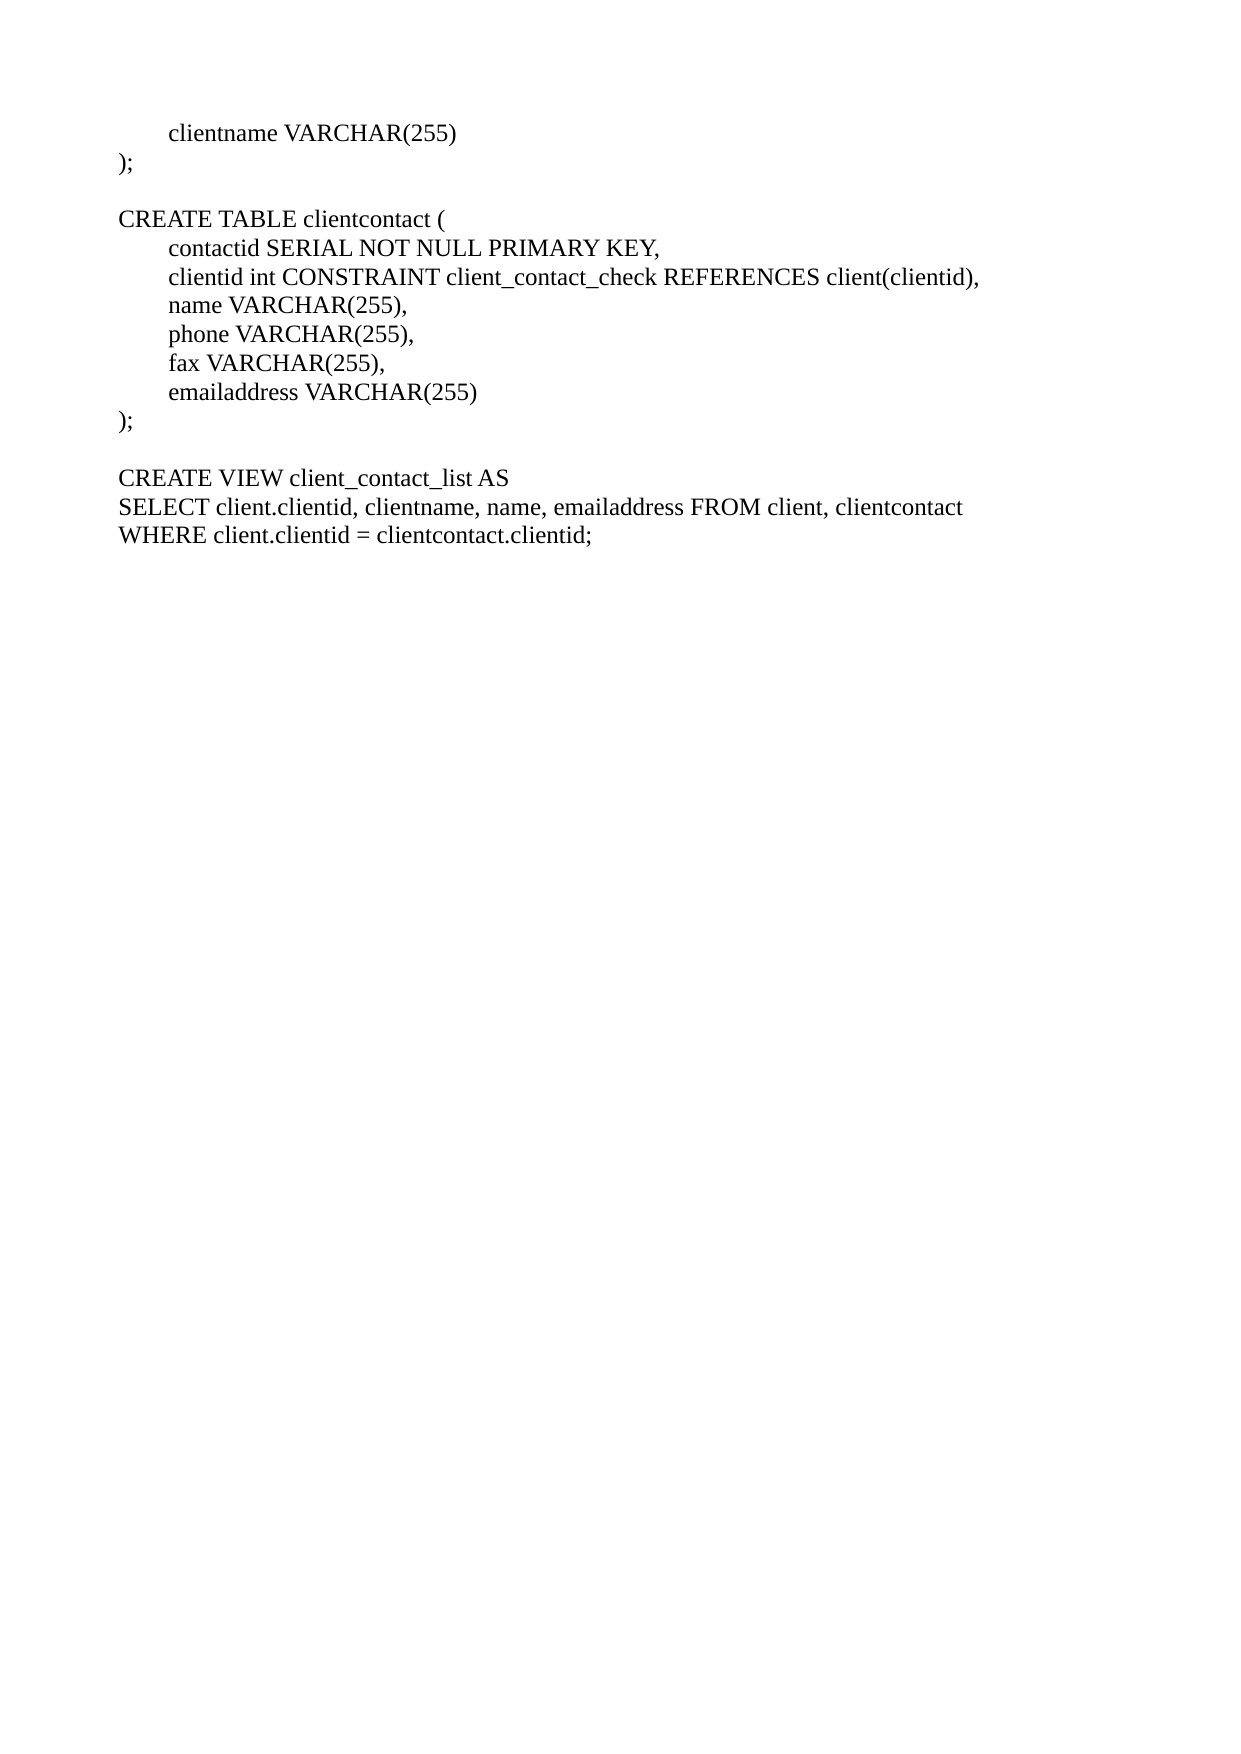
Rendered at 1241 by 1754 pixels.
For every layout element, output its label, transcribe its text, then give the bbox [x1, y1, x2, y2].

text ); [118, 147, 1122, 176]
text clientname VARCHAR(255) [118, 118, 1122, 147]
text fax VARCHAR(255), [118, 348, 1122, 377]
text SELECT client.clientid, clientname, name, emailaddress FROM client, clientcontact [118, 492, 1122, 521]
text WHERE client.clientid = clientcontact.clientid; [118, 521, 1122, 549]
text clientid int CONSTRAINT client_contact_check REFERENCES client(clientid), [118, 262, 1122, 291]
text CREATE VIEW client_contact_list AS [118, 463, 1122, 492]
text name VARCHAR(255), [118, 291, 1122, 319]
text ); [118, 406, 1122, 434]
text emailaddress VARCHAR(255) [118, 377, 1122, 406]
text phone VARCHAR(255), [118, 319, 1122, 348]
text CREATE TABLE clientcontact ( [118, 204, 1122, 233]
text contactid SERIAL NOT NULL PRIMARY KEY, [118, 233, 1122, 262]
